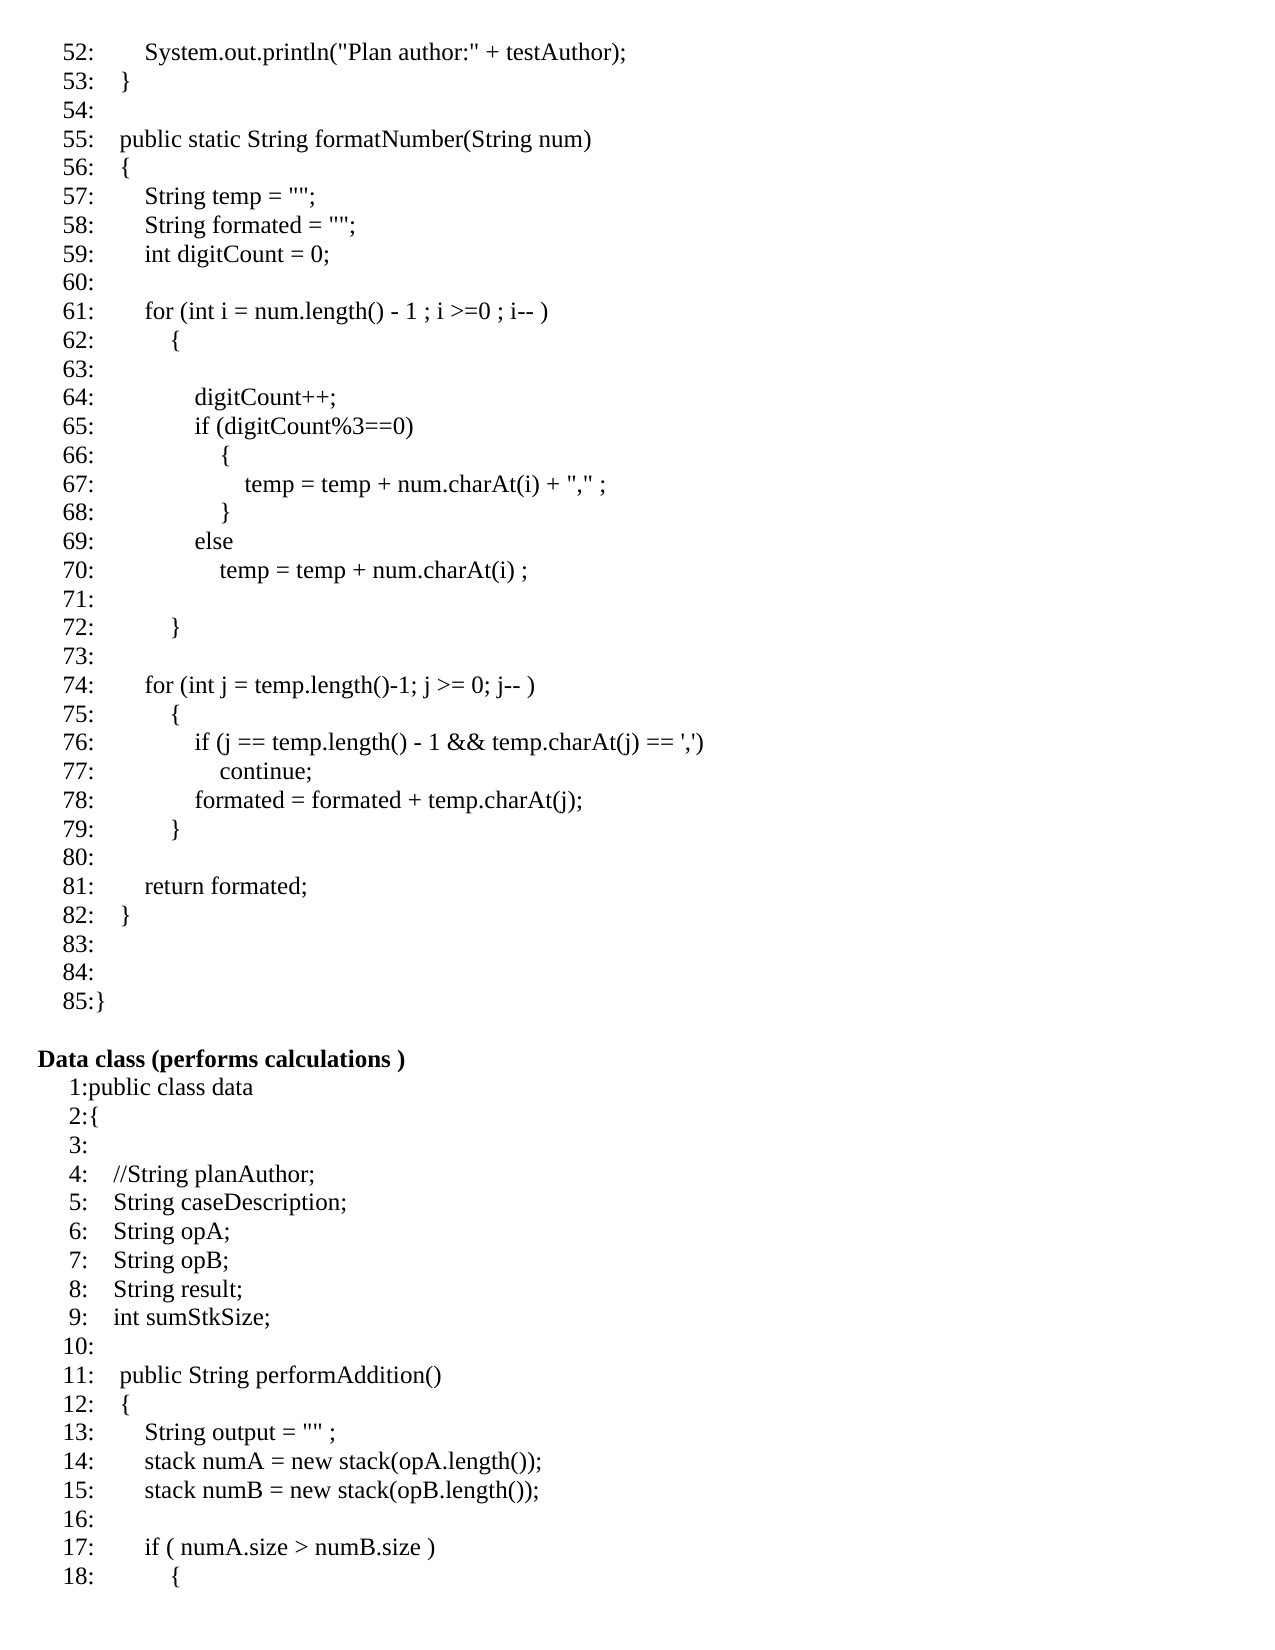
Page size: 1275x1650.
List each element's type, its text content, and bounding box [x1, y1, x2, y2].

text 58: String formated = ""; [37, 210, 1237, 239]
text 17: if ( numA.size > numB.size ) [37, 1532, 1237, 1561]
text 76: if (j == temp.length() - 1 && temp.charAt(j) == ',') [37, 727, 1237, 756]
text 85:} [37, 986, 1237, 1015]
text 12: { [37, 1389, 1237, 1417]
text 79: } [37, 814, 1237, 842]
text 9: int sumStkSize; [37, 1302, 1237, 1331]
text 4: //String planAuthor; [37, 1159, 1237, 1187]
text 8: String result; [37, 1274, 1237, 1302]
text Data class (performs calculations ) [37, 1044, 1237, 1072]
text 64: digitCount++; [37, 382, 1237, 411]
text 78: formated = formated + temp.charAt(j); [37, 785, 1237, 814]
text 55: public static String formatNumber(String num) [37, 124, 1237, 152]
text 74: for (int j = temp.length()-1; j >= 0; j-- ) [37, 670, 1237, 699]
text 53: } [37, 66, 1237, 95]
text 69: else [37, 526, 1237, 555]
text 10: [37, 1331, 1237, 1360]
text 81: return formated; [37, 871, 1237, 900]
text 63: [37, 354, 1237, 382]
text 5: String caseDescription; [37, 1187, 1237, 1216]
text 73: [37, 641, 1237, 670]
text 14: stack numA = new stack(opA.length()); [37, 1446, 1237, 1475]
text 68: } [37, 497, 1237, 526]
text 77: continue; [37, 756, 1237, 785]
text 11: public String performAddition() [37, 1360, 1237, 1389]
text 72: } [37, 612, 1237, 641]
text 15: stack numB = new stack(opB.length()); [37, 1475, 1237, 1504]
text 75: { [37, 699, 1237, 727]
text 61: for (int i = num.length() - 1 ; i >=0 ; i-- ) [37, 296, 1237, 325]
text 56: { [37, 152, 1237, 181]
text 70: temp = temp + num.charAt(i) ; [37, 555, 1237, 584]
text 52: System.out.println("Plan author:" + testAuthor); [37, 37, 1237, 66]
text 66: { [37, 440, 1237, 469]
text 54: [37, 95, 1237, 124]
text 1:public class data [37, 1072, 1237, 1101]
text 2:{ [37, 1101, 1237, 1130]
text 62: { [37, 325, 1237, 354]
text 16: [37, 1504, 1237, 1532]
text 83: [37, 929, 1237, 957]
text 84: [37, 957, 1237, 986]
text 80: [37, 842, 1237, 871]
text 18: { [37, 1561, 1237, 1590]
text 59: int digitCount = 0; [37, 239, 1237, 267]
text 67: temp = temp + num.charAt(i) + "," ; [37, 469, 1237, 497]
text 7: String opB; [37, 1245, 1237, 1274]
text 71: [37, 584, 1237, 612]
text 3: [37, 1130, 1237, 1159]
text 60: [37, 267, 1237, 296]
text 65: if (digitCount%3==0) [37, 411, 1237, 440]
text 6: String opA; [37, 1216, 1237, 1245]
text 13: String output = "" ; [37, 1417, 1237, 1446]
text 82: } [37, 900, 1237, 929]
text 57: String temp = ""; [37, 181, 1237, 210]
